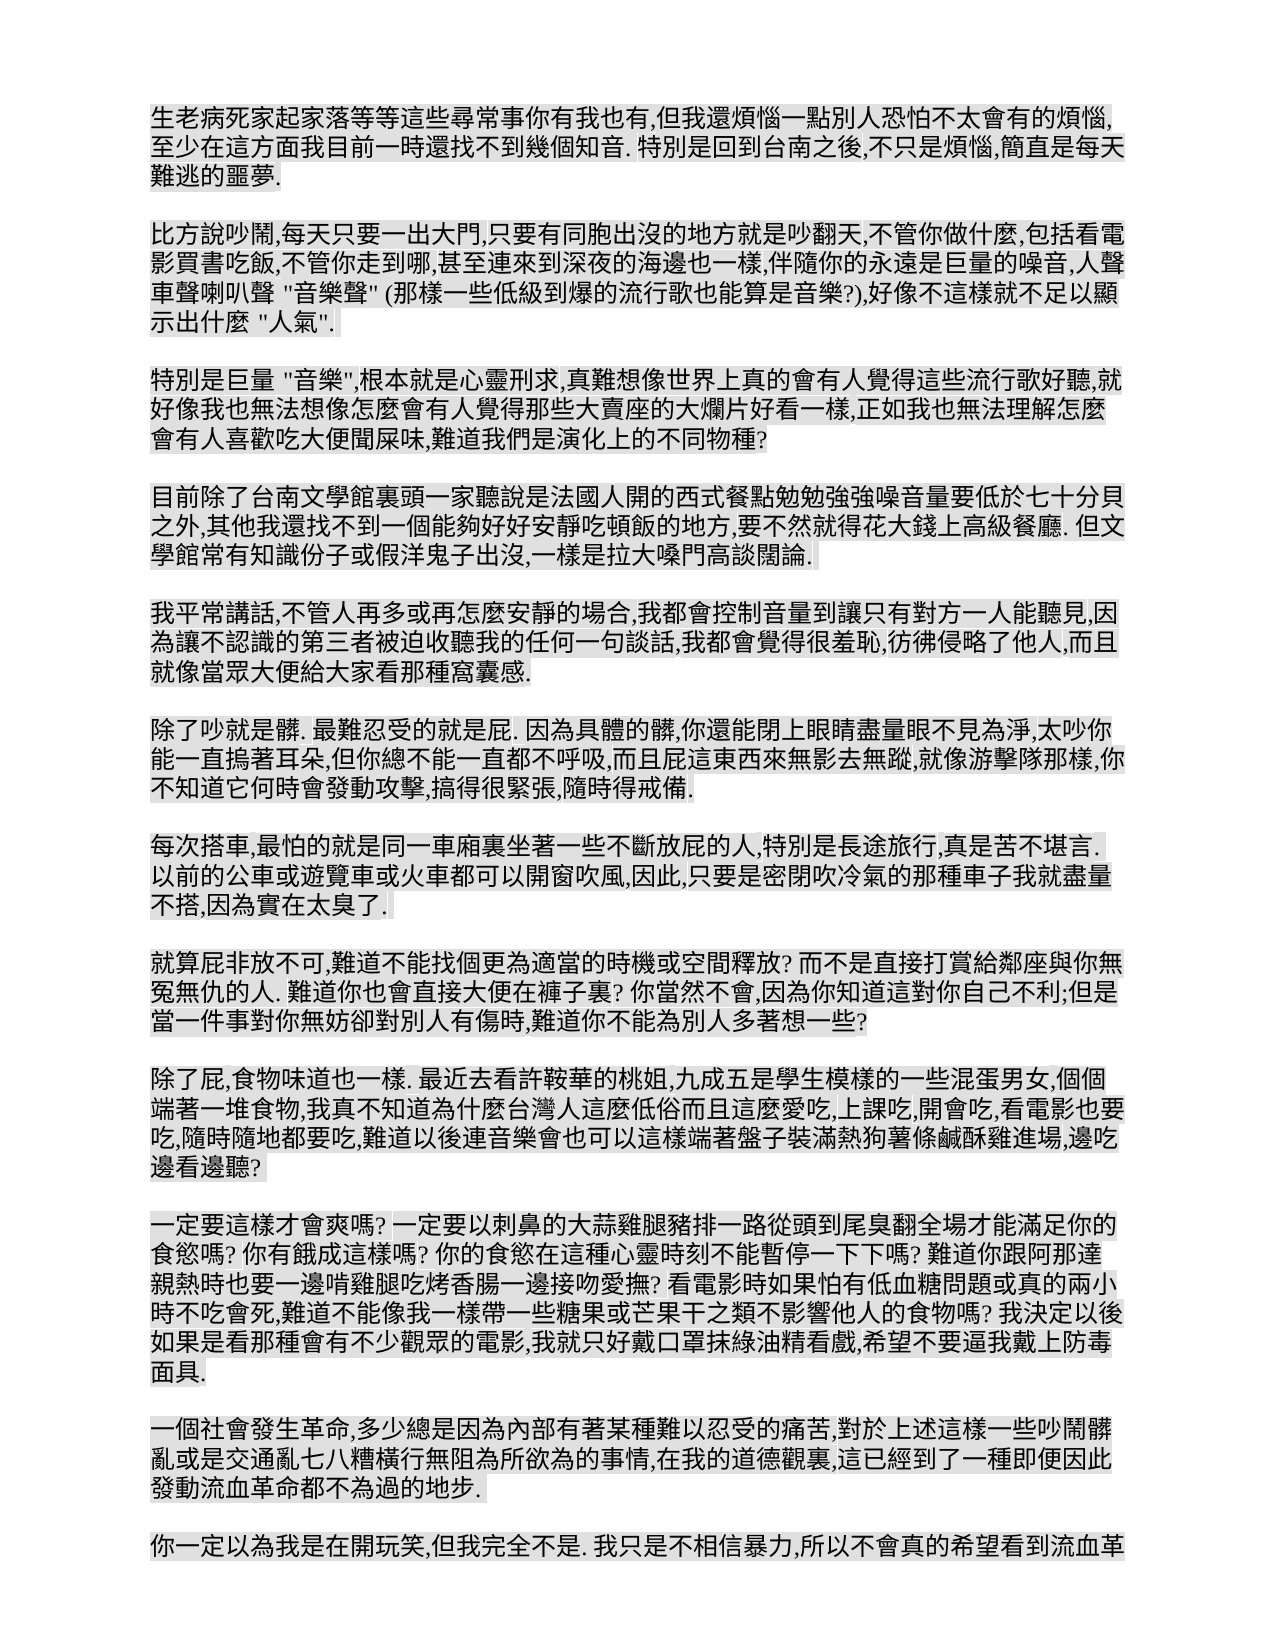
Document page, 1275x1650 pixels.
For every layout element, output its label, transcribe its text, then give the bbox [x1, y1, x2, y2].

text 這種故作驚訝狀的爛文章,觀點真是很奇特,我還以為是美國哪個智庫寫的文章說. 這有點像對著一個姦殺擄掠無惡不作的的人渣大惡棍說: 趕快回家做功課抱熊熊哦,你看你再這樣下去,衣服都弄髒了,羞羞臉,人家隔壁小明看你髒髒都在看笑話了,你想變成小髒髒第二啊? 還不快回家洗澡澡,看到血血都不會怕怕呀? 小心晚上做噩夢,你看你,膝蓋都破皮了,奶奶看到會心疼唷~ 這文章差不多就是在講這個意思. 看得出來,不但溫良恭儉讓,家教相當良好,而且十分溫馨體貼,重要的是展現出人性天真爛漫的美好一面,把一種普遍且體制性並行之多年足足有半個多世紀的帝國侵略與大屠殺惡行給簡化美化成一種純屬極少數個人的心理失控或寂寞等等. 不過呢,隨便大家啦,各位開心就好. 反正人都有胡說八道或裝可愛的自由.有時我也很想混入人群中取暖,盡量跟大家看齊,學大家講話,學大家怎麼想,學大家怎麼寫 "有說等於沒說" 的寫字方式,學怎麼寫 "講了很多但不知道到底要說什麼" 的空靈表達方式,根本上來講就是學文明一點,溫馨一點,但天性難移似乎就是學不來. 最近一直躲在洞穴裏療傷止痛,沒辦法,人盡可妻(妻當被動動詞),靈肉盡失,每次接完客就會這樣,不但讓人玩肉,我是說玩時間的意思啦,而且連靈魂也玩,這肯定是人生最痛苦的事之一了. 高達在 "愛的禮讚" 裏,有個反美反帝很有進步觀點不知道是哪個名校高材生的女生,氣呼呼對著當年是反抗納粹的阿嬤罵說: 妳怎麼把妳的故事賣給好萊塢那些帝國主義混蛋啊,這樣多可恥妳知道嗎? 妳難道會相信這些人渣會認真看待妳跟阿公過去那些可歌可泣的英勇事蹟? (以上對白是我重新闡釋的,高達應該不會講這麼白話的對白才對) 阿嬤已經不太會講話了,被孫女唸得一愣一愣,一語不發,但她顯然比已經很有深度的孫女還要深沉許多,阿嬤腦海此時浮出一些畫面: 一片美麗的海,彩色的浪頭呼號,幾隻海鳥靜靜地飛在海面上. 高達認為,這就是歷史,這就是時間,我們的歷史,一個大寫的歷史;時間在每個人身上穿越而過,留下不可思議的痕跡,就像變魔術那樣,一堆血肉進去了,卻跑出一片汪洋,跑出一種燦爛的顏色,跑出一些音符. 高達說: 我們都是魔術師. 但也許有些人不想當魔術師,而比較喜歡當八卦婆或專家男,而他們所說的那些東西實在離真實太遠離生命太遠,那不是歷史,那只是一種極端無聊空洞的噪音. x它x的我有時真的會擔心自己死後會成名,後人這些蠢蛋不知道會怎麼糟蹋我,會不會把我扁平化扭曲化成跟他們一樣的傻逼. 唯一值得安慰的是,當一個人死後,那一切其實都跟他無關了.生前的煩惱都煩惱不完了,還擔心死後. 生老病死家起家落等等這些尋常事你有我也有,但我還煩惱一點別人恐怕不太會有的煩惱,至少在這方面我目前一時還找不到幾個知音. 特別是回到台南之後,不只是煩惱,簡直是每天難逃的噩夢. 比方說吵鬧,每天只要一出大門,只要有同胞出沒的地方就是吵翻天,不管你做什麼,包括看電影買書吃飯,不管你走到哪,甚至連來到深夜的海邊也一樣,伴隨你的永遠是巨量的噪音,人聲車聲喇叭聲 "音樂聲" (那樣一些低級到爆的流行歌也能算是音樂?),好像不這樣就不足以顯示出什麼 "人氣". 特別是巨量 "音樂",根本就是心靈刑求,真難想像世界上真的會有人覺得這些流行歌好聽,就好像我也無法想像怎麼會有人覺得那些大賣座的大爛片好看一樣,正如我也無法理解怎麼會有人喜歡吃大便聞屎味,難道我們是演化上的不同物種? 目前除了台南文學館裏頭一家聽說是法國人開的西式餐點勉勉強強噪音量要低於七十分貝之外,其他我還找不到一個能夠好好安靜吃頓飯的地方,要不然就得花大錢上高級餐廳. 但文學館常有知識份子或假洋鬼子出沒,一樣是拉大嗓門高談闊論. 我平常講話,不管人再多或再怎麼安靜的場合,我都會控制音量到讓只有對方一人能聽見,因為讓不認識的第三者被迫收聽我的任何一句談話,我都會覺得很羞恥,彷彿侵略了他人,而且就像當眾大便給大家看那種窩囊感. 除了吵就是髒. 最難忍受的就是屁. 因為具體的髒,你還能閉上眼睛盡量眼不見為淨,太吵你能一直摀著耳朵,但你總不能一直都不呼吸,而且屁這東西來無影去無蹤,就像游擊隊那樣,你不知道它何時會發動攻擊,搞得很緊張,隨時得戒備. 每次搭車,最怕的就是同一車廂裏坐著一些不斷放屁的人,特別是長途旅行,真是苦不堪言. 以前的公車或遊覽車或火車都可以開窗吹風,因此,只要是密閉吹冷氣的那種車子我就盡量不搭,因為實在太臭了. 就算屁非放不可,難道不能找個更為適當的時機或空間釋放? 而不是直接打賞給鄰座與你無冤無仇的人. 難道你也會直接大便在褲子裏? 你當然不會,因為你知道這對你自己不利;但是當一件事對你無妨卻對別人有傷時,難道你不能為別人多著想一些? 除了屁,食物味道也一樣. 最近去看許鞍華的桃姐,九成五是學生模樣的一些混蛋男女,個個端著一堆食物,我真不知道為什麼台灣人這麼低俗而且這麼愛吃,上課吃,開會吃,看電影也要吃,隨時隨地都要吃,難道以後連音樂會也可以這樣端著盤子裝滿熱狗薯條鹹酥雞進場,邊吃邊看邊聽? 一定要這樣才會爽嗎? 一定要以刺鼻的大蒜雞腿豬排一路從頭到尾臭翻全場才能滿足你的食慾嗎? 你有餓成這樣嗎? 你的食慾在這種心靈時刻不能暫停一下下嗎? 難道你跟阿那達親熱時也要一邊啃雞腿吃烤香腸一邊接吻愛撫? 看電影時如果怕有低血糖問題或真的兩小時不吃會死,難道不能像我一樣帶一些糖果或芒果干之類不影響他人的食物嗎? 我決定以後如果是看那種會有不少觀眾的電影,我就只好戴口罩抹綠油精看戲,希望不要逼我戴上防毒面具. 一個社會發生革命,多少總是因為內部有著某種難以忍受的痛苦,對於上述這樣一些吵鬧髒亂或是交通亂七八糟橫行無阻為所欲為的事情,在我的道德觀裏,這已經到了一種即便因此發動流血革命都不為過的地步. 你一定以為我是在開玩笑,但我完全不是. 我只是不相信暴力,所以不會真的希望看到流血革命, 但我相信這依然需要一種不流血的革命,要不然,我們似乎只能慢慢慢慢慢慢慢慢等演化,期待千萬年之後看能不能演化出一種比較沒那麼自私低俗窩囊,比較沒那麼侵略性,稍微能為別人著想的台灣人物種出來. [150, 75, 1125, 1561]
